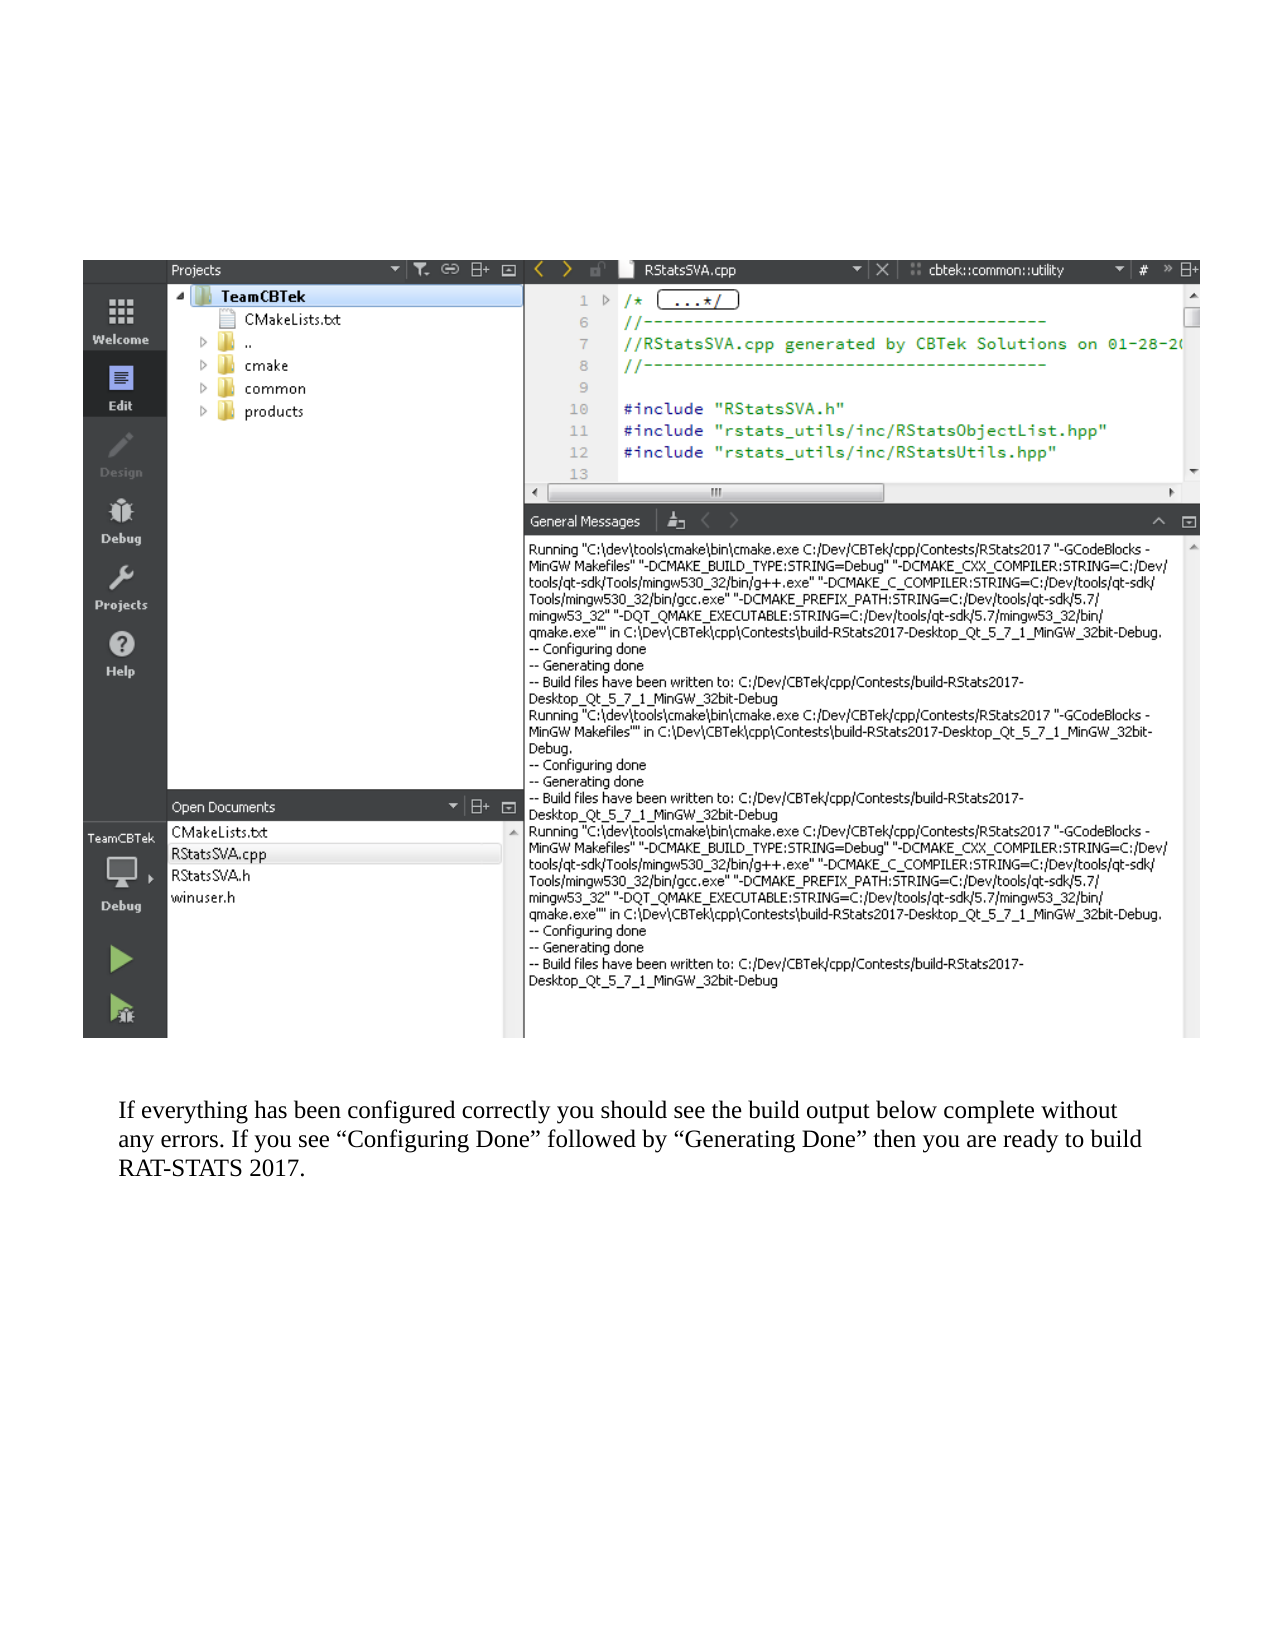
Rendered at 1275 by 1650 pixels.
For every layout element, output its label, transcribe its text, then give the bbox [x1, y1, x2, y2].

text If everything has been configured correctly you should see the build output below complete without any errors. If you see “Configuring Done” followed by “Generating Done” then you are ready to build RAT-STATS 2017. [118, 1096, 1157, 1182]
picture [83, 260, 1200, 1038]
